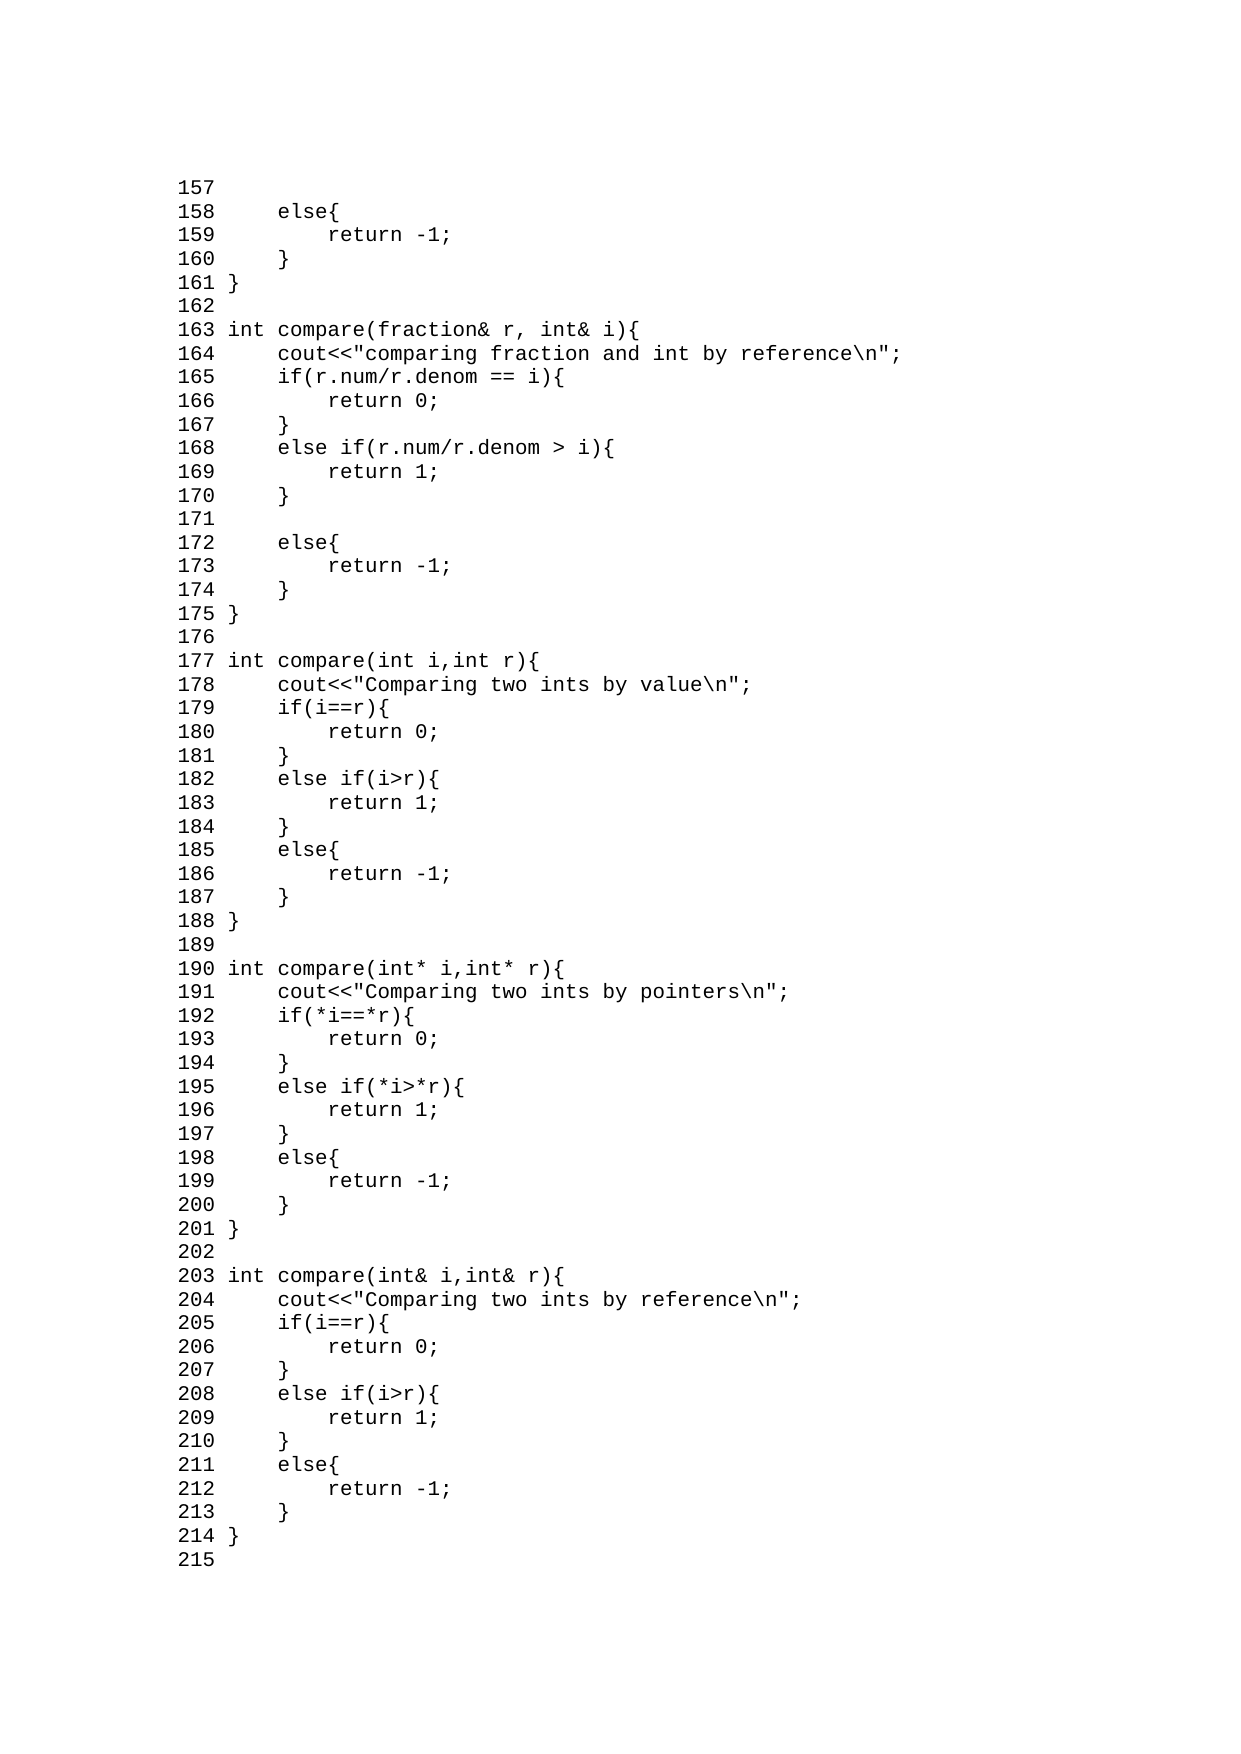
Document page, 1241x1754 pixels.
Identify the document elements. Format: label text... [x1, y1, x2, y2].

text 162 [177, 295, 1122, 319]
text 173 return -1; [177, 556, 1122, 579]
text 159 return -1; [177, 224, 1122, 248]
text 163 int compare(fraction& r, int& i){ [177, 319, 1122, 343]
text 211 else{ [177, 1454, 1122, 1478]
text 195 else if(*i>*r){ [177, 1076, 1122, 1099]
text 197 } [177, 1123, 1122, 1147]
text 193 return 0; [177, 1028, 1122, 1052]
text 165 if(r.num/r.denom == i){ [177, 366, 1122, 390]
text 204 cout<<"Comparing two ints by reference\n"; [177, 1288, 1122, 1312]
text 158 else{ [177, 201, 1122, 224]
text 178 cout<<"Comparing two ints by value\n"; [177, 674, 1122, 697]
text 189 [177, 934, 1122, 957]
text 209 return 1; [177, 1407, 1122, 1430]
text 215 [177, 1549, 1122, 1572]
text 210 } [177, 1430, 1122, 1454]
text 206 return 0; [177, 1336, 1122, 1359]
text 190 int compare(int* i,int* r){ [177, 957, 1122, 981]
text 213 } [177, 1501, 1122, 1525]
text 205 if(i==r){ [177, 1312, 1122, 1336]
text 179 if(i==r){ [177, 697, 1122, 721]
text 188 } [177, 910, 1122, 934]
text 171 [177, 508, 1122, 532]
text 172 else{ [177, 532, 1122, 556]
text 166 return 0; [177, 390, 1122, 414]
text 201 } [177, 1218, 1122, 1241]
text 214 } [177, 1525, 1122, 1549]
text 181 } [177, 745, 1122, 768]
text 196 return 1; [177, 1099, 1122, 1123]
text 191 cout<<"Comparing two ints by pointers\n"; [177, 981, 1122, 1005]
text 175 } [177, 603, 1122, 626]
text 187 } [177, 887, 1122, 910]
text 180 return 0; [177, 721, 1122, 745]
text 167 } [177, 414, 1122, 437]
text 168 else if(r.num/r.denom > i){ [177, 437, 1122, 461]
text 160 } [177, 248, 1122, 272]
text 203 int compare(int& i,int& r){ [177, 1265, 1122, 1288]
text 186 return -1; [177, 863, 1122, 887]
text 208 else if(i>r){ [177, 1383, 1122, 1407]
text 212 return -1; [177, 1478, 1122, 1501]
text 177 int compare(int i,int r){ [177, 650, 1122, 674]
text 202 [177, 1241, 1122, 1265]
text 174 } [177, 579, 1122, 603]
text 192 if(*i==*r){ [177, 1005, 1122, 1028]
text 200 } [177, 1194, 1122, 1218]
text 170 } [177, 484, 1122, 508]
text 199 return -1; [177, 1170, 1122, 1194]
text 157 [177, 177, 1122, 201]
text 207 } [177, 1359, 1122, 1383]
text 161 } [177, 272, 1122, 295]
text 184 } [177, 816, 1122, 839]
text 185 else{ [177, 839, 1122, 863]
text 183 return 1; [177, 792, 1122, 816]
text 164 cout<<"comparing fraction and int by reference\n"; [177, 343, 1122, 366]
text 194 } [177, 1052, 1122, 1076]
text 176 [177, 626, 1122, 650]
text 198 else{ [177, 1147, 1122, 1170]
text 169 return 1; [177, 461, 1122, 484]
text 182 else if(i>r){ [177, 768, 1122, 792]
